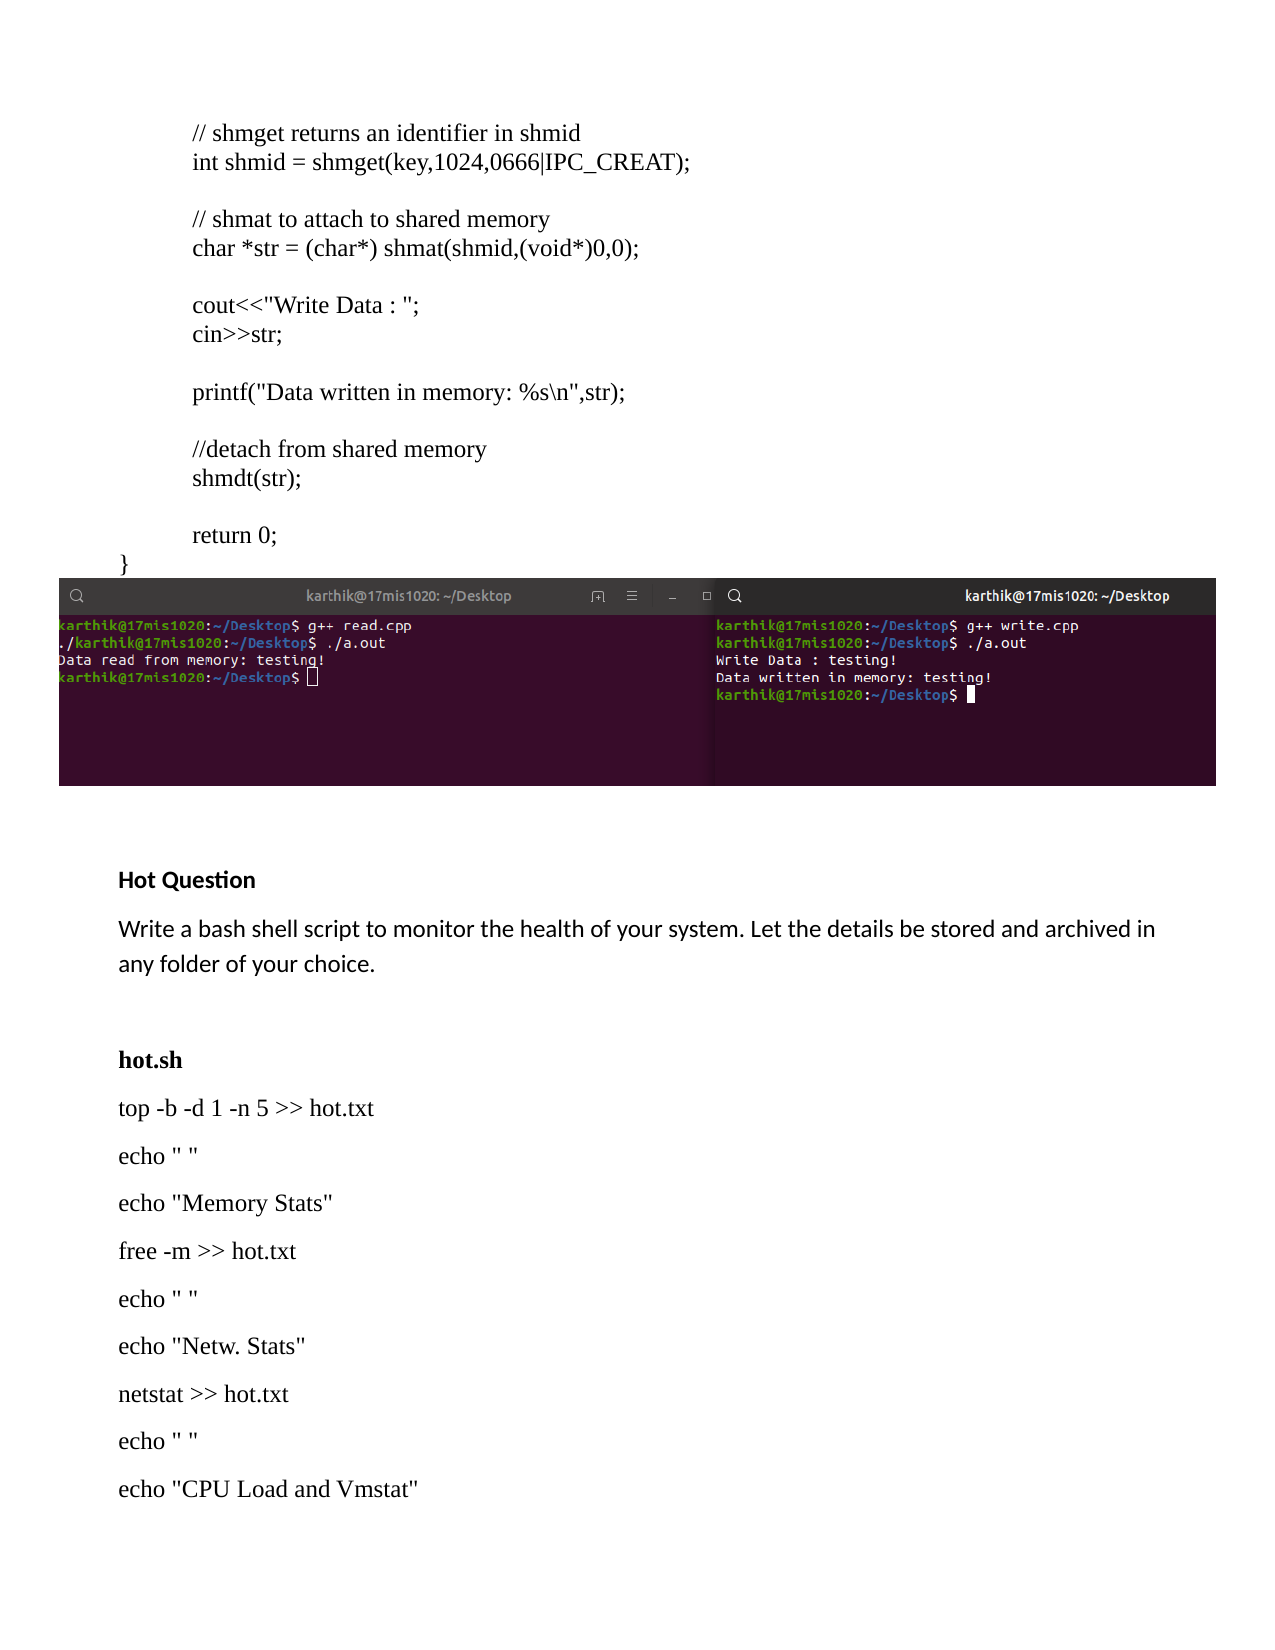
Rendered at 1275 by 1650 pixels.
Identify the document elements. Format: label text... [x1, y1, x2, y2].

text //detach from shared memory [118, 434, 1157, 463]
text echo " " [118, 1141, 1157, 1169]
text hot.sh [118, 1046, 1157, 1074]
text shmdt(str); [118, 463, 1157, 492]
text char *str = (char*) shmat(shmid,(void*)0,0); [118, 233, 1157, 262]
text echo "Memory Stats" [118, 1188, 1157, 1217]
text } [118, 549, 1157, 578]
text cin>>str; [118, 319, 1157, 348]
text Write a bash shell script to monitor the health of your system. Let the details be stored and archived in any folder of your choice. [118, 913, 1157, 979]
text // shmat to attach to shared memory [118, 204, 1157, 233]
text return 0; [118, 521, 1157, 549]
text netstat >> hot.txt [118, 1379, 1157, 1408]
text printf("Data written in memory: %s\n",str); [118, 377, 1157, 406]
picture [59, 578, 1216, 786]
text echo " " [118, 1284, 1157, 1312]
text echo "Netw. Stats" [118, 1331, 1157, 1360]
text top -b -d 1 -n 5 >> hot.txt [118, 1093, 1157, 1122]
text echo "CPU Load and Vmstat" [118, 1474, 1157, 1503]
text cout<<"Write Data : "; [118, 291, 1157, 319]
text echo " " [118, 1426, 1157, 1455]
text int shmid = shmget(key,1024,0666|IPC_CREAT); [118, 147, 1157, 176]
text Hot Question [118, 864, 1157, 894]
text // shmget returns an identifier in shmid [118, 118, 1157, 147]
text free -m >> hot.txt [118, 1236, 1157, 1265]
